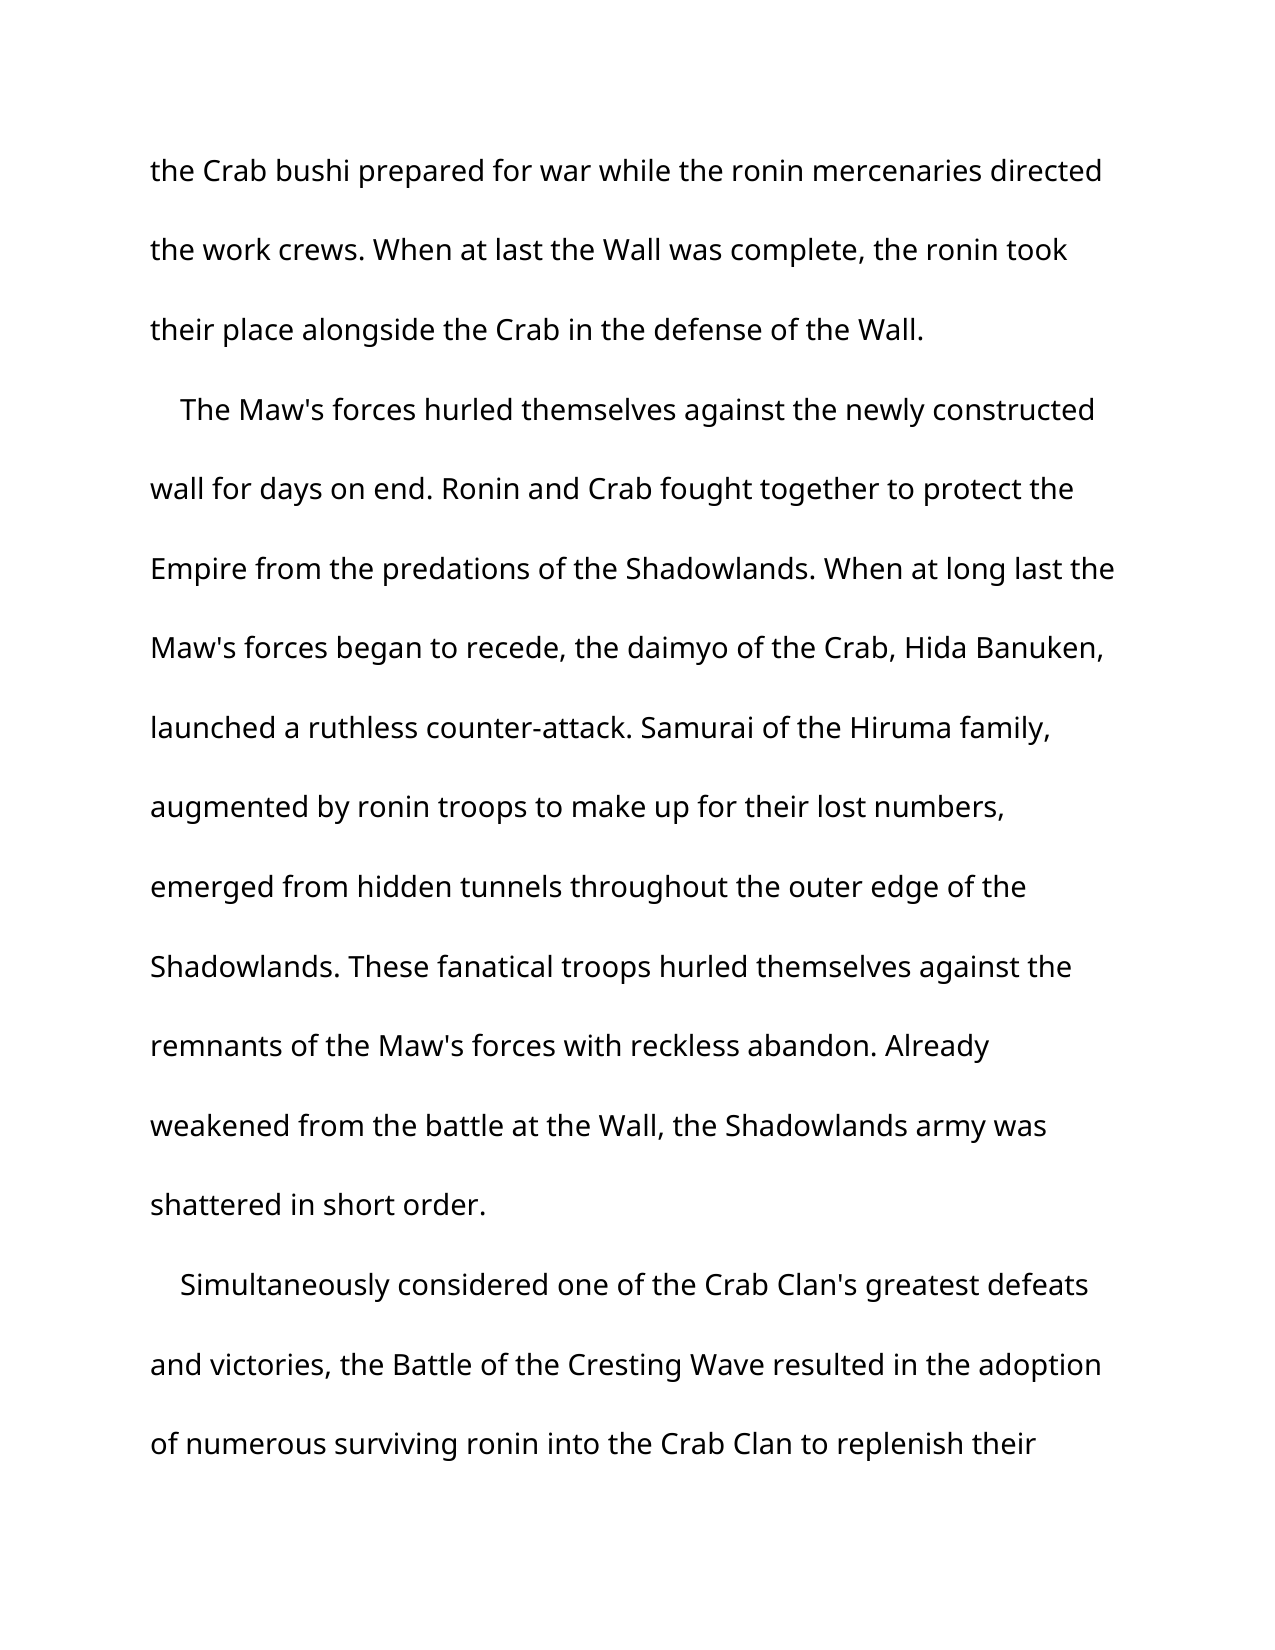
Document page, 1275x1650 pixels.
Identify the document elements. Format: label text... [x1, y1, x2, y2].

text Simultaneously considered one of the Crab Clan's greatest defeats and victories, the Battle of the Cresting Wave resulted in the adoption of numerous surviving ronin into the Crab Clan to replenish their [150, 1264, 1125, 1463]
text The Maw's forces hurled themselves against the newly constructed wall for days on end. Ronin and Crab fought together to protect the Empire from the predations of the Shadowlands. When at long last the Maw's forces began to recede, the daimyo of the Crab, Hida Banuken, launched a ruthless counter-attack. Samurai of the Hiruma family, augmented by ronin troops to make up for their lost numbers, emerged from hidden tunnels throughout the outer edge of the Shadowlands. These fanatical troops hurled themselves against the remnants of the Maw's forces with reckless abandon. Already weakened from the battle at the Wall, the Shadowlands army was shattered in short order. [150, 389, 1125, 1224]
text the Crab bushi prepared for war while the ronin mercenaries directed the work crews. When at last the Wall was complete, the ronin took their place alongside the Crab in the defense of the Wall. [150, 150, 1125, 349]
